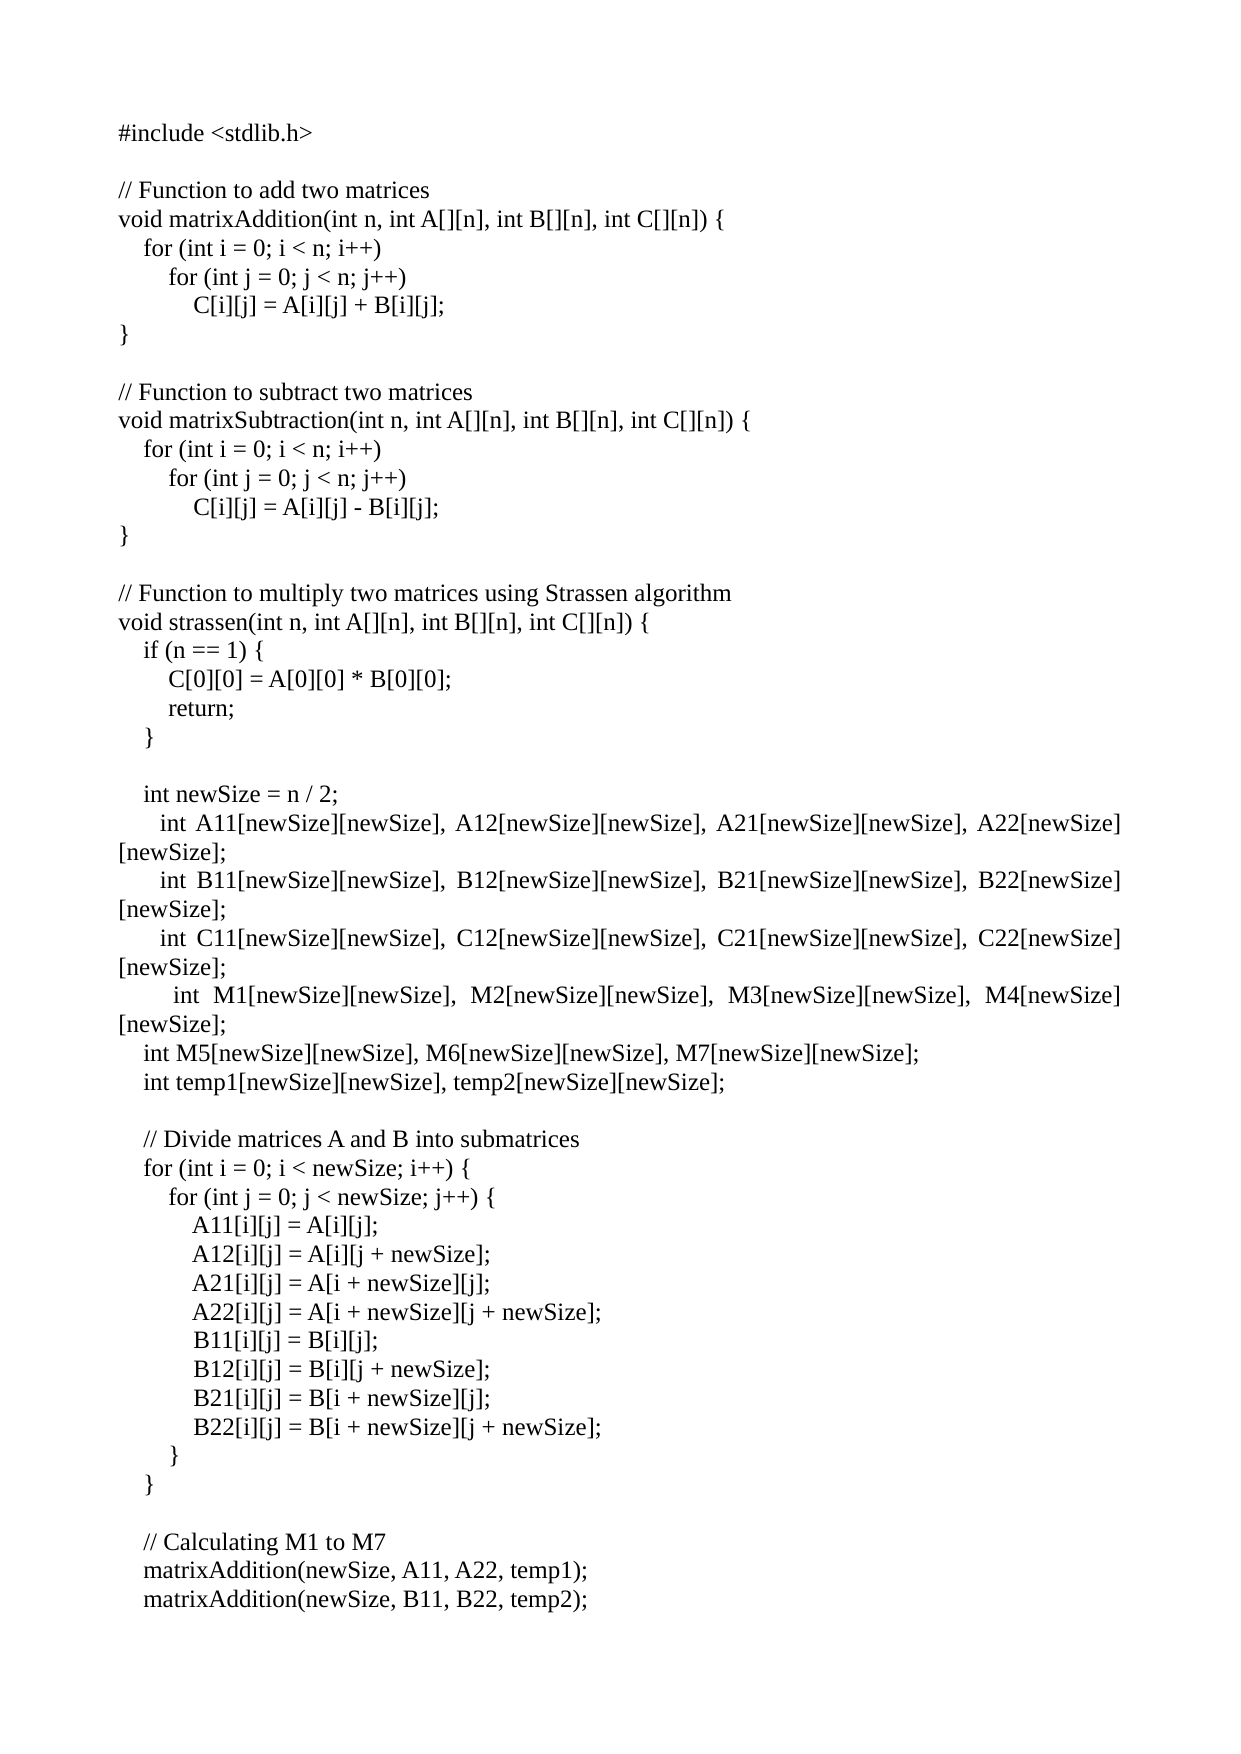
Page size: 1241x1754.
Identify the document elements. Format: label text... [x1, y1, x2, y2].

text for (int i = 0; i < n; i++) [118, 233, 1122, 262]
text A12[i][j] = A[i][j + newSize]; [118, 1239, 1122, 1268]
text for (int i = 0; i < n; i++) [118, 434, 1122, 463]
text for (int j = 0; j < newSize; j++) { [118, 1182, 1122, 1211]
text int A11[newSize][newSize], A12[newSize][newSize], A21[newSize][newSize], A22[newSize][newSize]; [118, 808, 1122, 866]
text B12[i][j] = B[i][j + newSize]; [118, 1354, 1122, 1383]
text for (int i = 0; i < newSize; i++) { [118, 1153, 1122, 1182]
text B11[i][j] = B[i][j]; [118, 1326, 1122, 1354]
text C[i][j] = A[i][j] + B[i][j]; [118, 291, 1122, 319]
text int B11[newSize][newSize], B12[newSize][newSize], B21[newSize][newSize], B22[newSize][newSize]; [118, 866, 1122, 923]
text A11[i][j] = A[i][j]; [118, 1211, 1122, 1239]
text B22[i][j] = B[i + newSize][j + newSize]; [118, 1412, 1122, 1441]
text return; [118, 693, 1122, 722]
text // Function to add two matrices [118, 176, 1122, 204]
text } [118, 319, 1122, 348]
text // Divide matrices A and B into submatrices [118, 1124, 1122, 1153]
text int M1[newSize][newSize], M2[newSize][newSize], M3[newSize][newSize], M4[newSize][newSize]; [118, 981, 1122, 1038]
text C[i][j] = A[i][j] - B[i][j]; [118, 492, 1122, 521]
text // Calculating M1 to M7 [118, 1527, 1122, 1556]
text // Function to subtract two matrices [118, 377, 1122, 406]
text C[0][0] = A[0][0] * B[0][0]; [118, 664, 1122, 693]
text A21[i][j] = A[i + newSize][j]; [118, 1268, 1122, 1297]
text } [118, 722, 1122, 751]
text } [118, 521, 1122, 549]
text } [118, 1469, 1122, 1498]
text int C11[newSize][newSize], C12[newSize][newSize], C21[newSize][newSize], C22[newSize][newSize]; [118, 923, 1122, 981]
text B21[i][j] = B[i + newSize][j]; [118, 1383, 1122, 1412]
text for (int j = 0; j < n; j++) [118, 262, 1122, 291]
text void matrixSubtraction(int n, int A[][n], int B[][n], int C[][n]) { [118, 406, 1122, 434]
text int newSize = n / 2; [118, 779, 1122, 808]
text matrixAddition(newSize, A11, A22, temp1); [118, 1556, 1122, 1584]
text void strassen(int n, int A[][n], int B[][n], int C[][n]) { [118, 607, 1122, 636]
text for (int j = 0; j < n; j++) [118, 463, 1122, 492]
text #include <stdlib.h> [118, 118, 1122, 147]
text void matrixAddition(int n, int A[][n], int B[][n], int C[][n]) { [118, 204, 1122, 233]
text int M5[newSize][newSize], M6[newSize][newSize], M7[newSize][newSize]; [118, 1038, 1122, 1067]
text } [118, 1441, 1122, 1469]
text int temp1[newSize][newSize], temp2[newSize][newSize]; [118, 1067, 1122, 1096]
text matrixAddition(newSize, B11, B22, temp2); [118, 1584, 1122, 1613]
text // Function to multiply two matrices using Strassen algorithm [118, 578, 1122, 607]
text A22[i][j] = A[i + newSize][j + newSize]; [118, 1297, 1122, 1326]
text if (n == 1) { [118, 636, 1122, 664]
